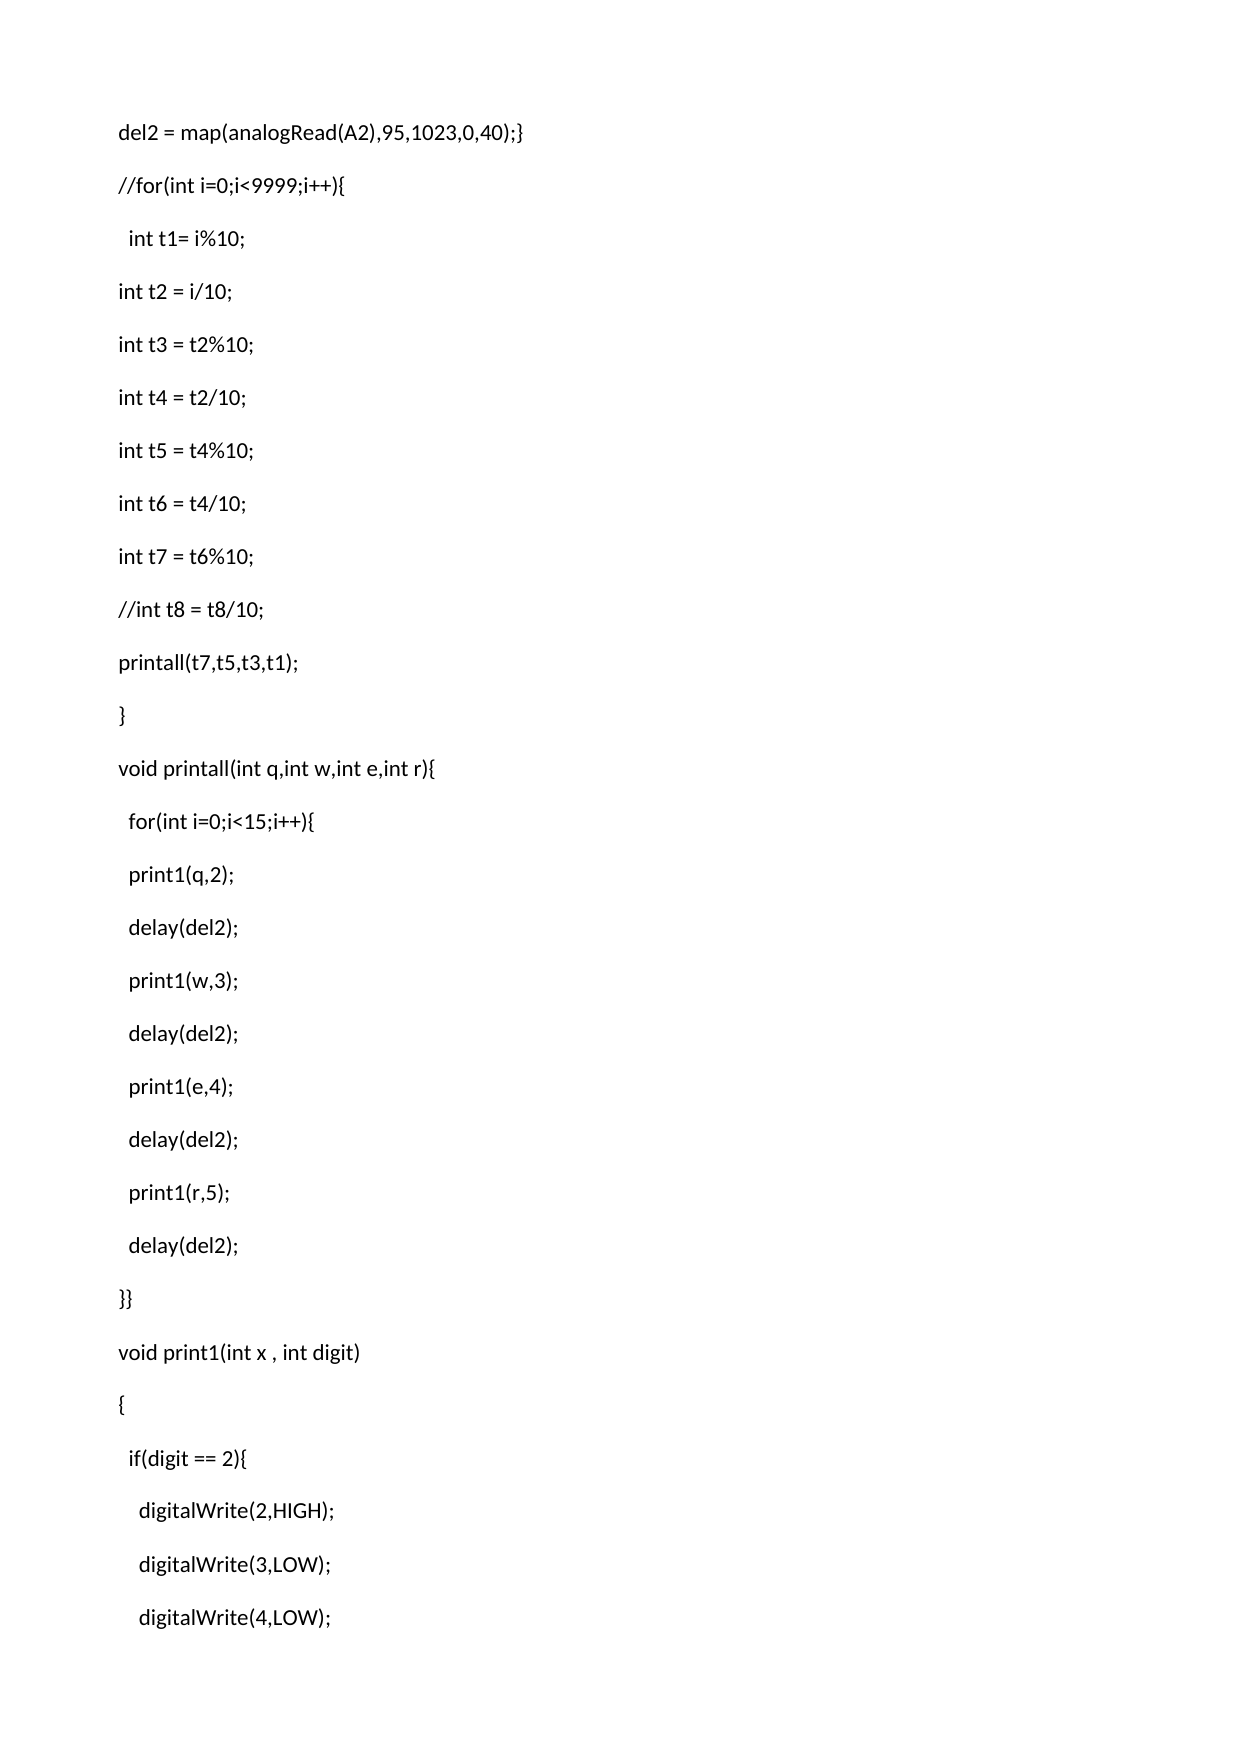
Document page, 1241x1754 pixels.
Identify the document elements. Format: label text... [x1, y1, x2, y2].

text print1(e,4); [118, 1072, 1122, 1101]
text int t1= i%10; [118, 224, 1122, 252]
text del2 = map(analogRead(A2),95,1023,0,40);} [118, 118, 1122, 146]
text void printall(int q,int w,int e,int r){ [118, 754, 1122, 782]
text digitalWrite(2,HIGH); [118, 1497, 1122, 1525]
text //for(int i=0;i<9999;i++){ [118, 171, 1122, 199]
text int t7 = t6%10; [118, 542, 1122, 570]
text { [118, 1391, 1122, 1419]
text delay(del2); [118, 1019, 1122, 1047]
text digitalWrite(3,LOW); [118, 1550, 1122, 1578]
text void print1(int x , int digit) [118, 1338, 1122, 1366]
text for(int i=0;i<15;i++){ [118, 807, 1122, 835]
text if(digit == 2){ [118, 1444, 1122, 1472]
text int t4 = t2/10; [118, 383, 1122, 411]
text print1(q,2); [118, 860, 1122, 888]
text int t2 = i/10; [118, 277, 1122, 305]
text }} [118, 1284, 1122, 1313]
text } [118, 701, 1122, 729]
text int t3 = t2%10; [118, 330, 1122, 358]
text delay(del2); [118, 1232, 1122, 1259]
text delay(del2); [118, 913, 1122, 941]
text digitalWrite(4,LOW); [118, 1603, 1122, 1631]
text print1(r,5); [118, 1178, 1122, 1207]
text delay(del2); [118, 1126, 1122, 1153]
text printall(t7,t5,t3,t1); [118, 648, 1122, 676]
text int t6 = t4/10; [118, 489, 1122, 517]
text print1(w,3); [118, 966, 1122, 994]
text int t5 = t4%10; [118, 436, 1122, 464]
text //int t8 = t8/10; [118, 595, 1122, 623]
